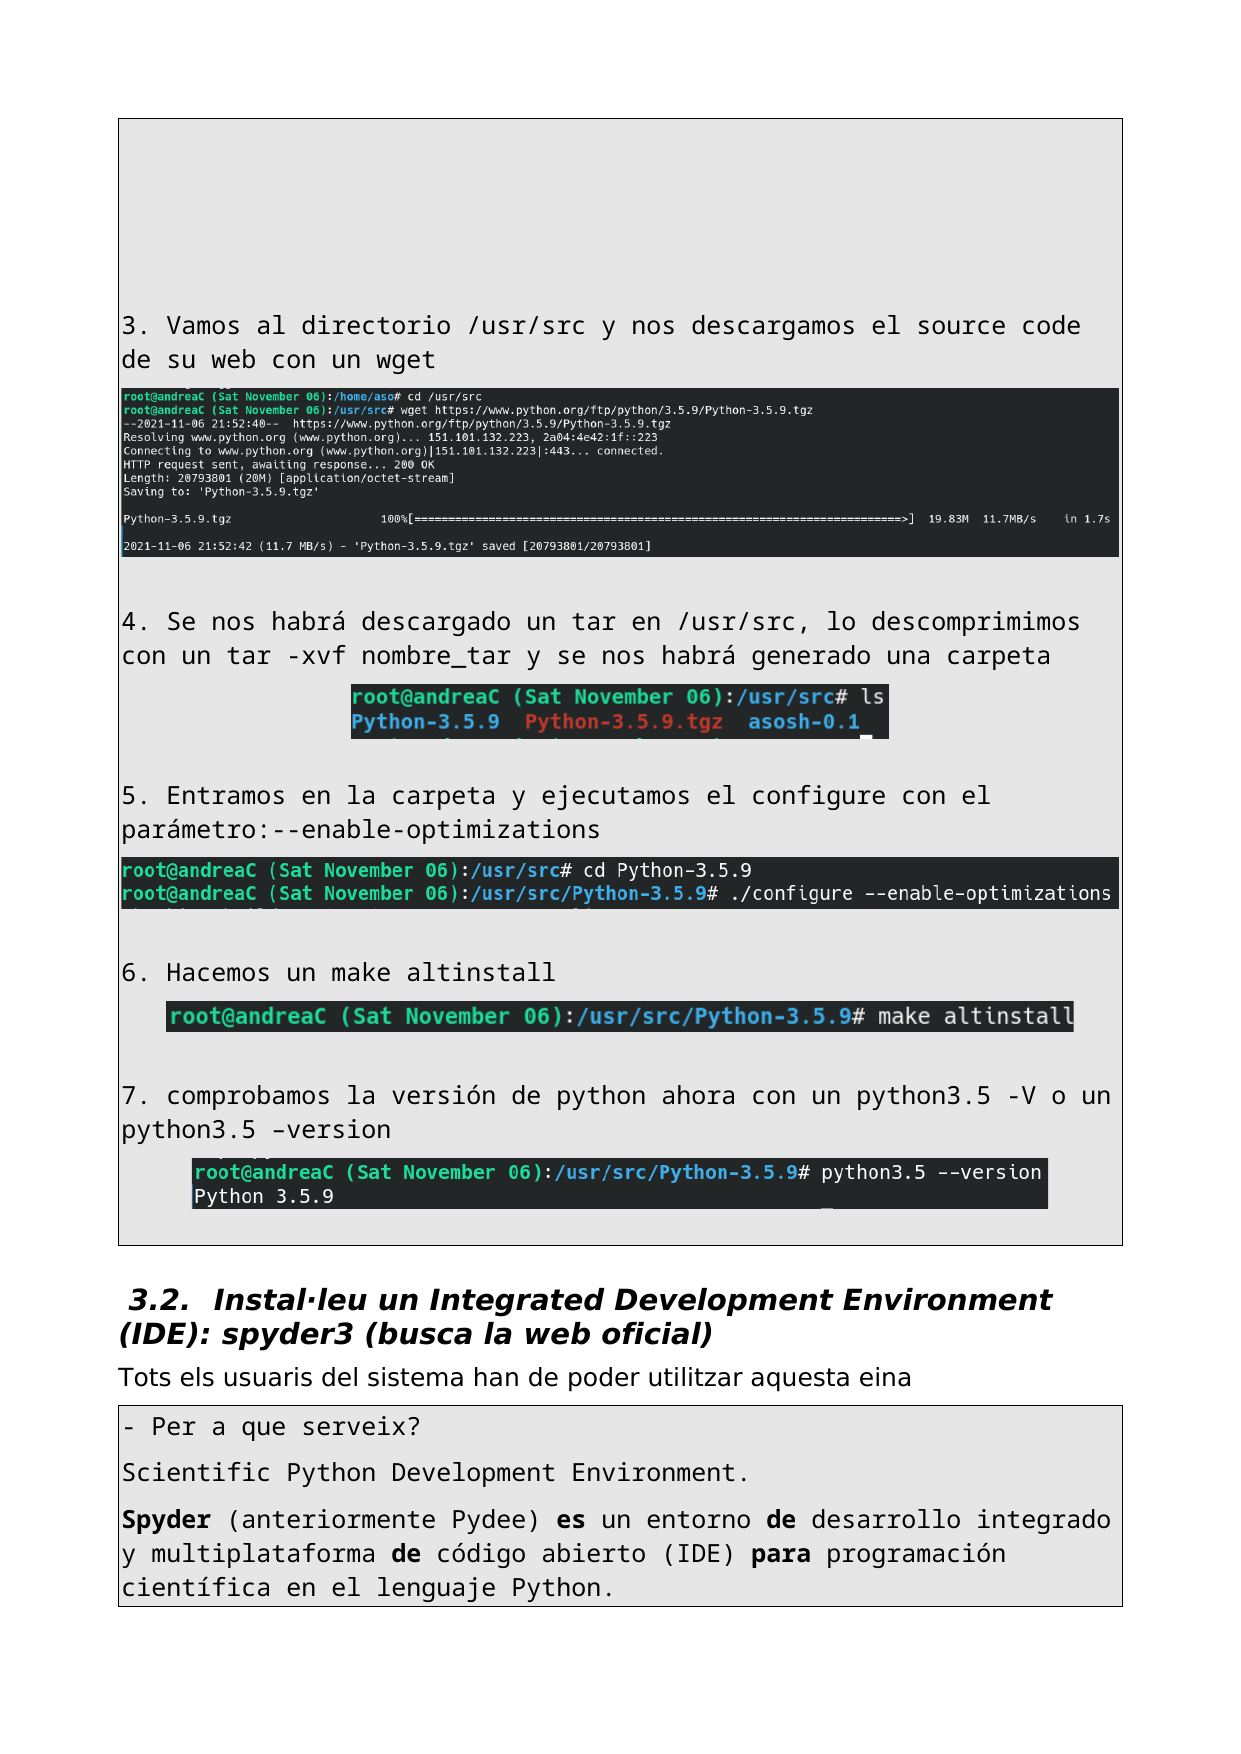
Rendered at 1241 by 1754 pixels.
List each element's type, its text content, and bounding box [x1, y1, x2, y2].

subtitle Instal·leu un Integrated Development Environment (IDE): spyder3 (busca la web oficial) [118, 1283, 1122, 1351]
picture [121, 857, 1119, 909]
picture [351, 684, 889, 739]
text 3. Vamos al directorio /usr/src y nos descargamos el source code de su web con un wget [119, 304, 1122, 376]
text 5. Entramos en la carpeta y ejecutamos el configure con el parámetro:--enable-optimizations [119, 774, 1122, 845]
picture [191, 1158, 1049, 1209]
text 4. Se nos habrá descargado un tar en /usr/src, lo descomprimimos con un tar -xvf nombre_tar y se nos habrá generado una carpeta [119, 601, 1122, 672]
picture [166, 1001, 1074, 1032]
text Tots els usuaris del sistema han de poder utilitzar aquesta eina [118, 1363, 1122, 1393]
text 6. Hacemos un make altinstall [119, 952, 1122, 989]
text Spyder (anteriormente Pydee) es un entorno de desarrollo integrado y multiplataforma de código abierto (IDE) para programación científica en el lenguaje Python. [119, 1498, 1122, 1606]
text 7. comprobamos la versión de python ahora con un python3.5 -V o un python3.5 –version [119, 1075, 1122, 1146]
picture [121, 388, 1119, 557]
text - Per a que serveix? [119, 1406, 1122, 1442]
text Scientific Python Development Environment. [119, 1452, 1122, 1489]
